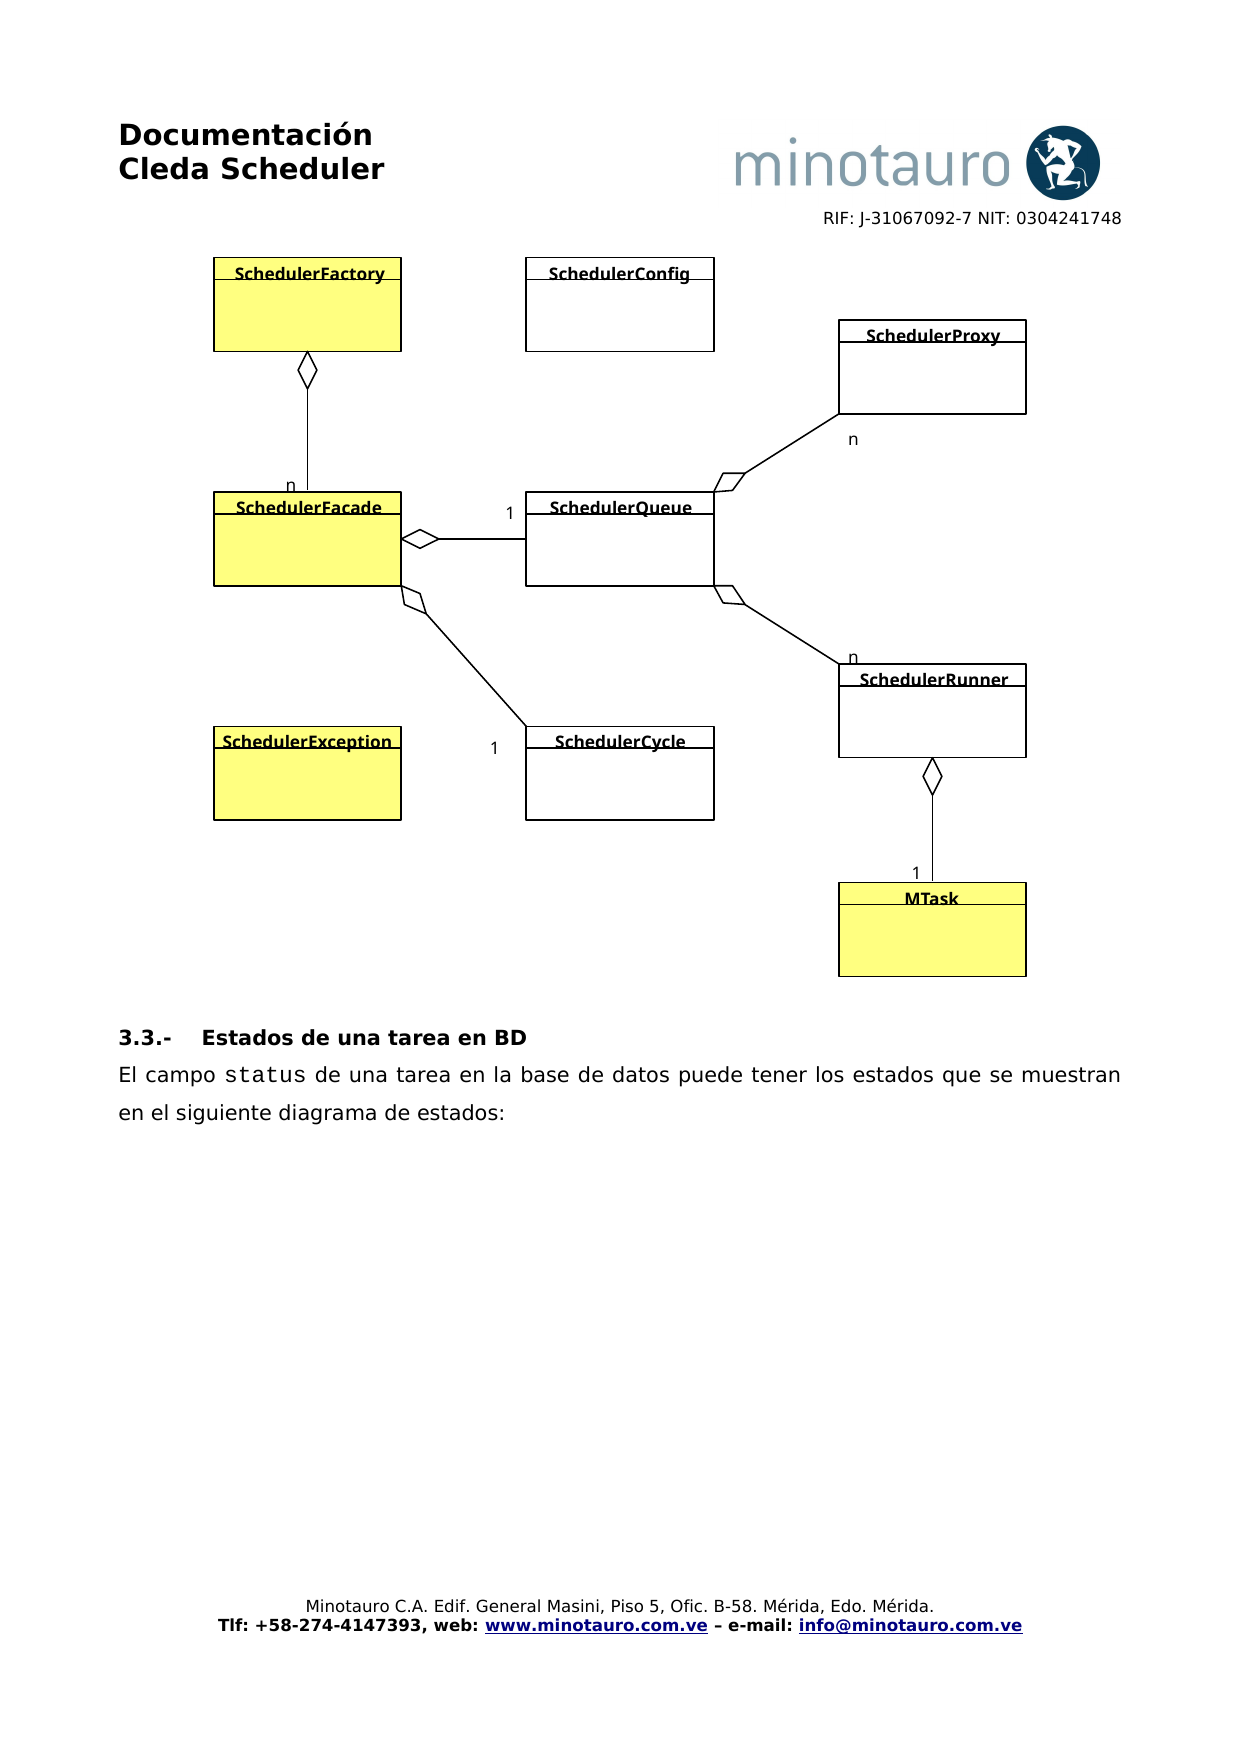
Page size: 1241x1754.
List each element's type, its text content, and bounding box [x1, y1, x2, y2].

text El campo status de una tarea en la base de datos puede tener los estados que se muestran en el siguiente diagrama de estados: [118, 1063, 1122, 1125]
picture [718, 119, 1121, 208]
subtitle Estados de una tarea en BD [118, 1026, 1122, 1050]
